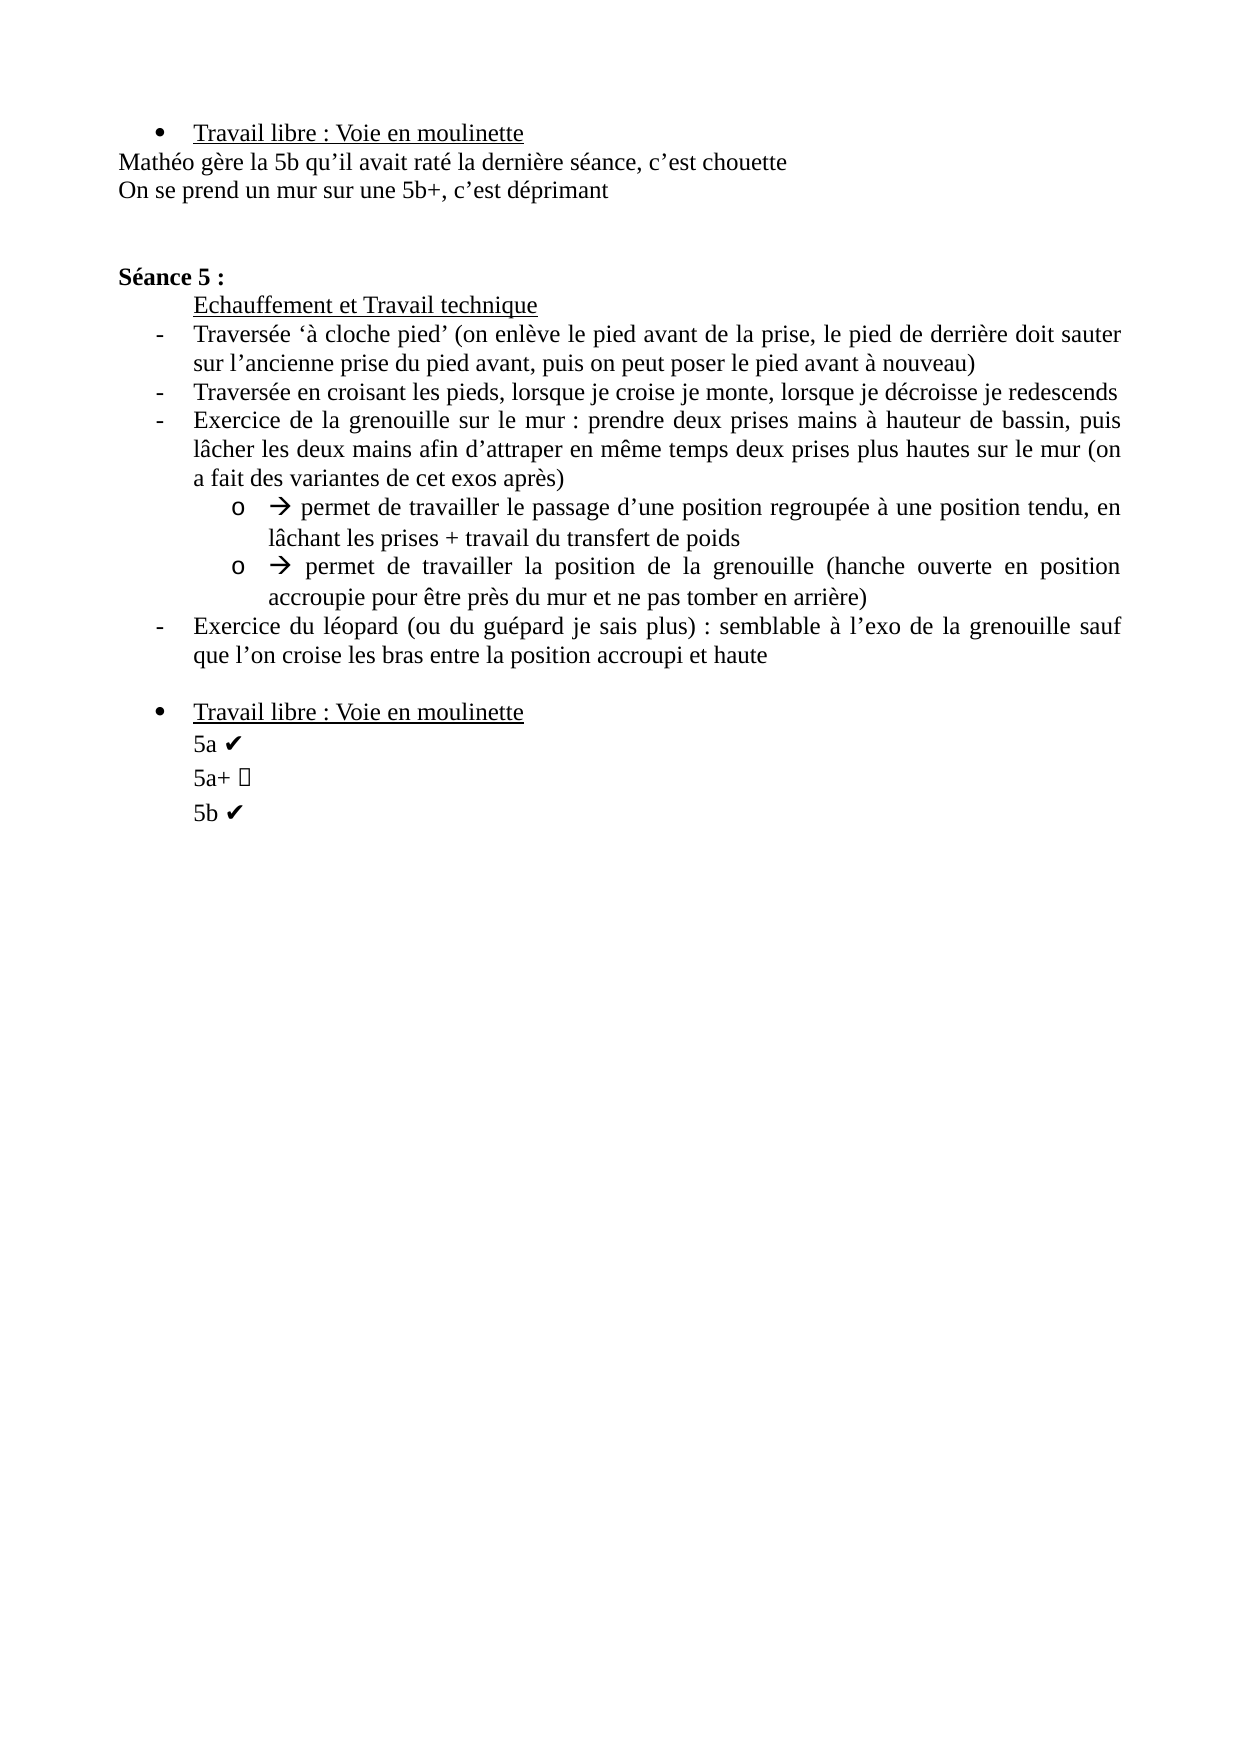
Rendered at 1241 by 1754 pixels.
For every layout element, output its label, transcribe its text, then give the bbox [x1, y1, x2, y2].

text On se prend un mur sur une 5b+, c’est déprimant [118, 176, 1122, 204]
list Traversée ‘à cloche pied’ (on enlève le pied avant de la prise, le pied de derrière doit sauter sur l’ancienne prise du pied avant, puis on peut poser le pied avant à nouveau) [156, 319, 1122, 377]
list Exercice du léopard (ou du guépard je sais plus) : semblable à l’exo de la grenouille sauf que l’on croise les bras entre la position accroupi et haute [156, 611, 1122, 668]
list Traversée en croisant les pieds, lorsque je croise je monte, lorsque je décroisse je redescends [156, 377, 1122, 406]
list Travail libre : Voie en moulinette [156, 118, 1122, 147]
text 5a ✔ [193, 726, 1122, 760]
list Travail libre : Voie en moulinette [156, 697, 1122, 726]
list  permet de travailler la position de la grenouille (hanche ouverte en position accroupie pour être près du mur et ne pas tomber en arrière) [231, 551, 1122, 611]
list Exercice de la grenouille sur le mur : prendre deux prises mains à hauteur de bassin, puis lâcher les deux mains afin d’attraper en même temps deux prises plus hautes sur le mur (on a fait des variantes de cet exos après) [156, 406, 1122, 492]
text Séance 5 : [118, 262, 1122, 291]
list  permet de travailler le passage d’une position regroupée à une position tendu, en lâchant les prises + travail du transfert de poids [231, 492, 1122, 551]
text Echauffement et Travail technique [193, 291, 1122, 319]
text 5a+ ❌ [193, 760, 1122, 794]
text Mathéo gère la 5b qu’il avait raté la dernière séance, c’est chouette [118, 147, 1122, 176]
text 5b ✔ [193, 794, 1122, 828]
